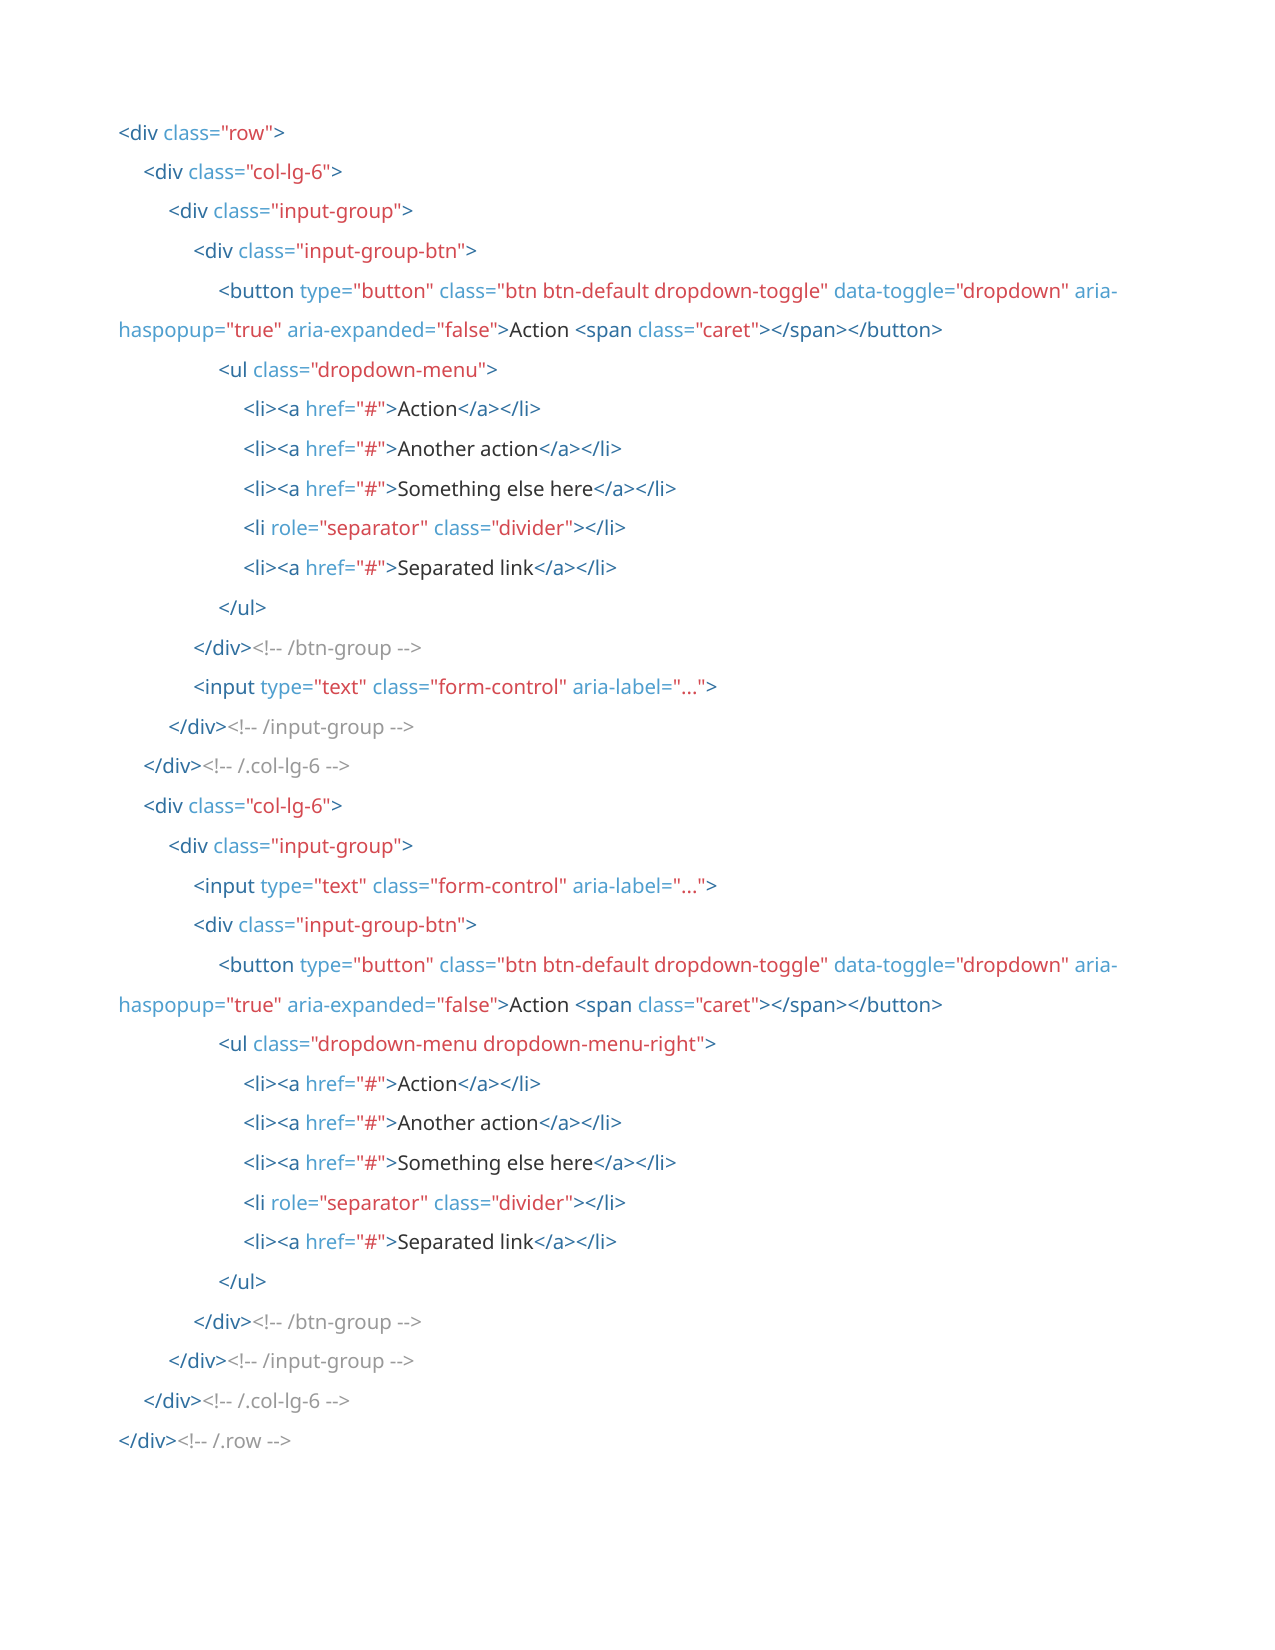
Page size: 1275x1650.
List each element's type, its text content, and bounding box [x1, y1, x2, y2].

text <input type="text" class="form-control" aria-label="..."> [118, 871, 1157, 899]
text <li><a href="#">Something else here</a></li> [118, 1148, 1157, 1177]
text <li><a href="#">Separated link</a></li> [118, 554, 1157, 582]
text <button type="button" class="btn btn-default dropdown-toggle" data-toggle="dropdown" aria-haspopup="true" aria-expanded="false">Action <span class="caret"></span></button> [118, 276, 1157, 344]
text </div><!-- /input-group --> [118, 712, 1157, 741]
text </div><!-- /btn-group --> [118, 1307, 1157, 1335]
text </ul> [118, 1268, 1157, 1296]
text <ul class="dropdown-menu dropdown-menu-right"> [118, 1029, 1157, 1057]
text </div><!-- /.row --> [118, 1426, 1157, 1454]
text <button type="button" class="btn btn-default dropdown-toggle" data-toggle="dropdown" aria-haspopup="true" aria-expanded="false">Action <span class="caret"></span></button> [118, 951, 1157, 1018]
text <div class="col-lg-6"> [118, 157, 1157, 185]
text </div><!-- /.col-lg-6 --> [118, 752, 1157, 780]
text <li role="separator" class="divider"></li> [118, 1188, 1157, 1216]
text <div class="input-group"> [118, 832, 1157, 859]
text <ul class="dropdown-menu"> [118, 355, 1157, 383]
text <li><a href="#">Something else here</a></li> [118, 474, 1157, 502]
text <input type="text" class="form-control" aria-label="..."> [118, 673, 1157, 701]
text </ul> [118, 593, 1157, 621]
text <li><a href="#">Action</a></li> [118, 1069, 1157, 1097]
text <li><a href="#">Another action</a></li> [118, 435, 1157, 463]
text </div><!-- /btn-group --> [118, 633, 1157, 661]
text </div><!-- /.col-lg-6 --> [118, 1387, 1157, 1415]
text </div><!-- /input-group --> [118, 1347, 1157, 1375]
text <div class="input-group-btn"> [118, 911, 1157, 939]
text <div class="row"> [118, 118, 1157, 146]
text <li><a href="#">Another action</a></li> [118, 1109, 1157, 1137]
text <div class="col-lg-6"> [118, 792, 1157, 820]
text <li><a href="#">Action</a></li> [118, 395, 1157, 423]
text <div class="input-group"> [118, 197, 1157, 225]
text <div class="input-group-btn"> [118, 237, 1157, 265]
text <li role="separator" class="divider"></li> [118, 514, 1157, 542]
text <li><a href="#">Separated link</a></li> [118, 1228, 1157, 1256]
